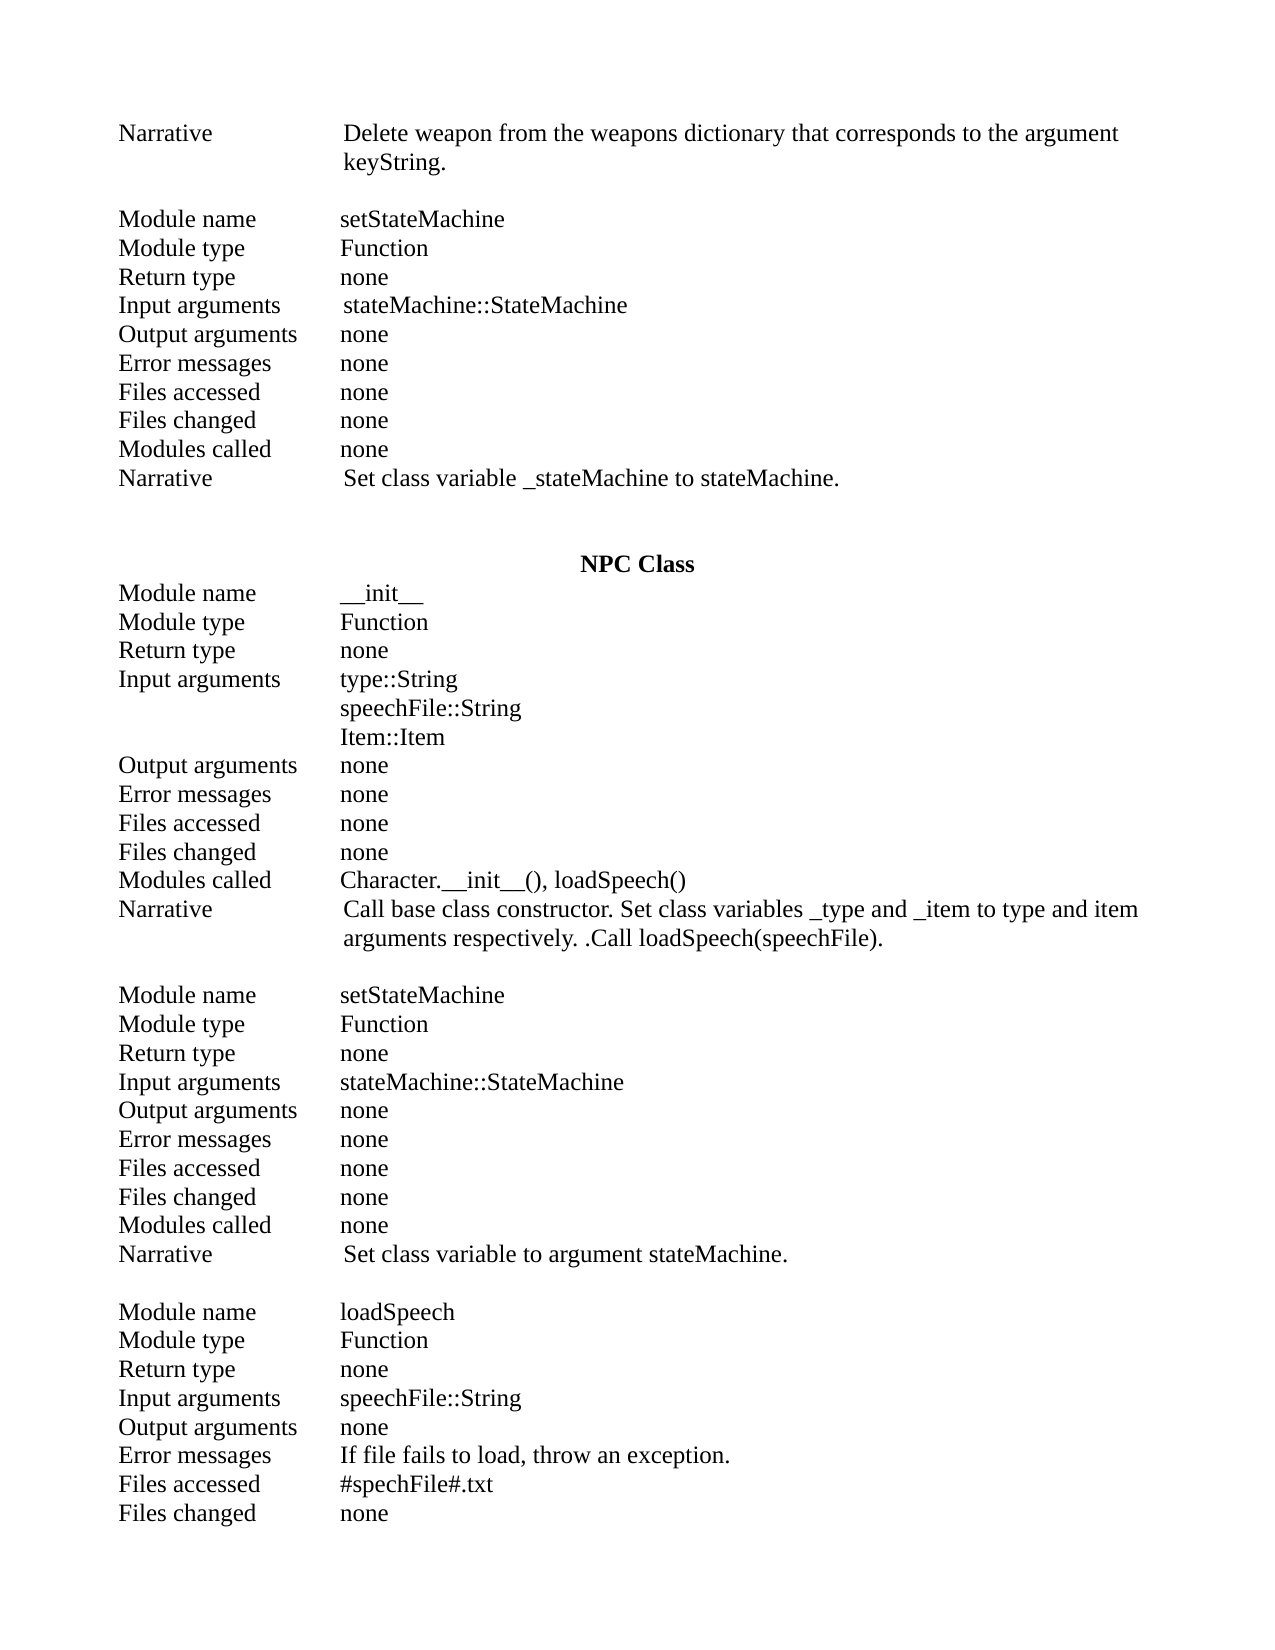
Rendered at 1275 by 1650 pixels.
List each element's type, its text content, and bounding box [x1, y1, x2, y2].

text Error messages none [118, 1124, 1157, 1153]
text Files changed none [118, 1498, 1157, 1527]
text Module type Function [118, 233, 1157, 262]
text Files changed none [118, 837, 1157, 866]
text Module type Function [118, 607, 1157, 636]
text Narrative Set class variable _stateMachine to stateMachine. [118, 463, 1157, 492]
text Output arguments none [118, 751, 1157, 779]
text Modules called Character.__init__(), loadSpeech() [118, 866, 1157, 894]
text Narrative Set class variable to argument stateMachine. [118, 1239, 1157, 1268]
text Module name setStateMachine [118, 204, 1157, 233]
text Files accessed none [118, 377, 1157, 406]
text Files accessed none [118, 808, 1157, 837]
text Modules called none [118, 1211, 1157, 1239]
text Files accessed #spechFile#.txt [118, 1469, 1157, 1498]
text Narrative Call base class constructor. Set class variables _type and _item to type and item arguments respectively. .Call loadSpeech(speechFile). [118, 894, 1157, 952]
text Input arguments stateMachine::StateMachine [118, 291, 1157, 319]
text Error messages none [118, 779, 1157, 808]
text Output arguments none [118, 1412, 1157, 1441]
text Return type none [118, 636, 1157, 664]
text Module type Function [118, 1009, 1157, 1038]
text Files changed none [118, 406, 1157, 434]
text Narrative Delete weapon from the weapons dictionary that corresponds to the argument keyString. [118, 118, 1157, 176]
text Module name __init__ [118, 578, 1157, 607]
text Modules called none [118, 434, 1157, 463]
text Return type none [118, 1354, 1157, 1383]
text Error messages If file fails to load, throw an exception. [118, 1441, 1157, 1469]
text Input arguments speechFile::String [118, 1383, 1157, 1412]
text Files accessed none [118, 1153, 1157, 1182]
text NPC Class [118, 549, 1157, 578]
text Input arguments type::String [118, 664, 1157, 693]
text speechFile::String [118, 693, 1157, 722]
text Input arguments stateMachine::StateMachine [118, 1067, 1157, 1096]
text Item::Item [118, 722, 1157, 751]
text Files changed none [118, 1182, 1157, 1211]
text Return type none [118, 262, 1157, 291]
text Error messages none [118, 348, 1157, 377]
text Output arguments none [118, 319, 1157, 348]
text Module type Function [118, 1326, 1157, 1354]
text Return type none [118, 1038, 1157, 1067]
text Module name loadSpeech [118, 1297, 1157, 1326]
text Output arguments none [118, 1096, 1157, 1124]
text Module name setStateMachine [118, 981, 1157, 1009]
